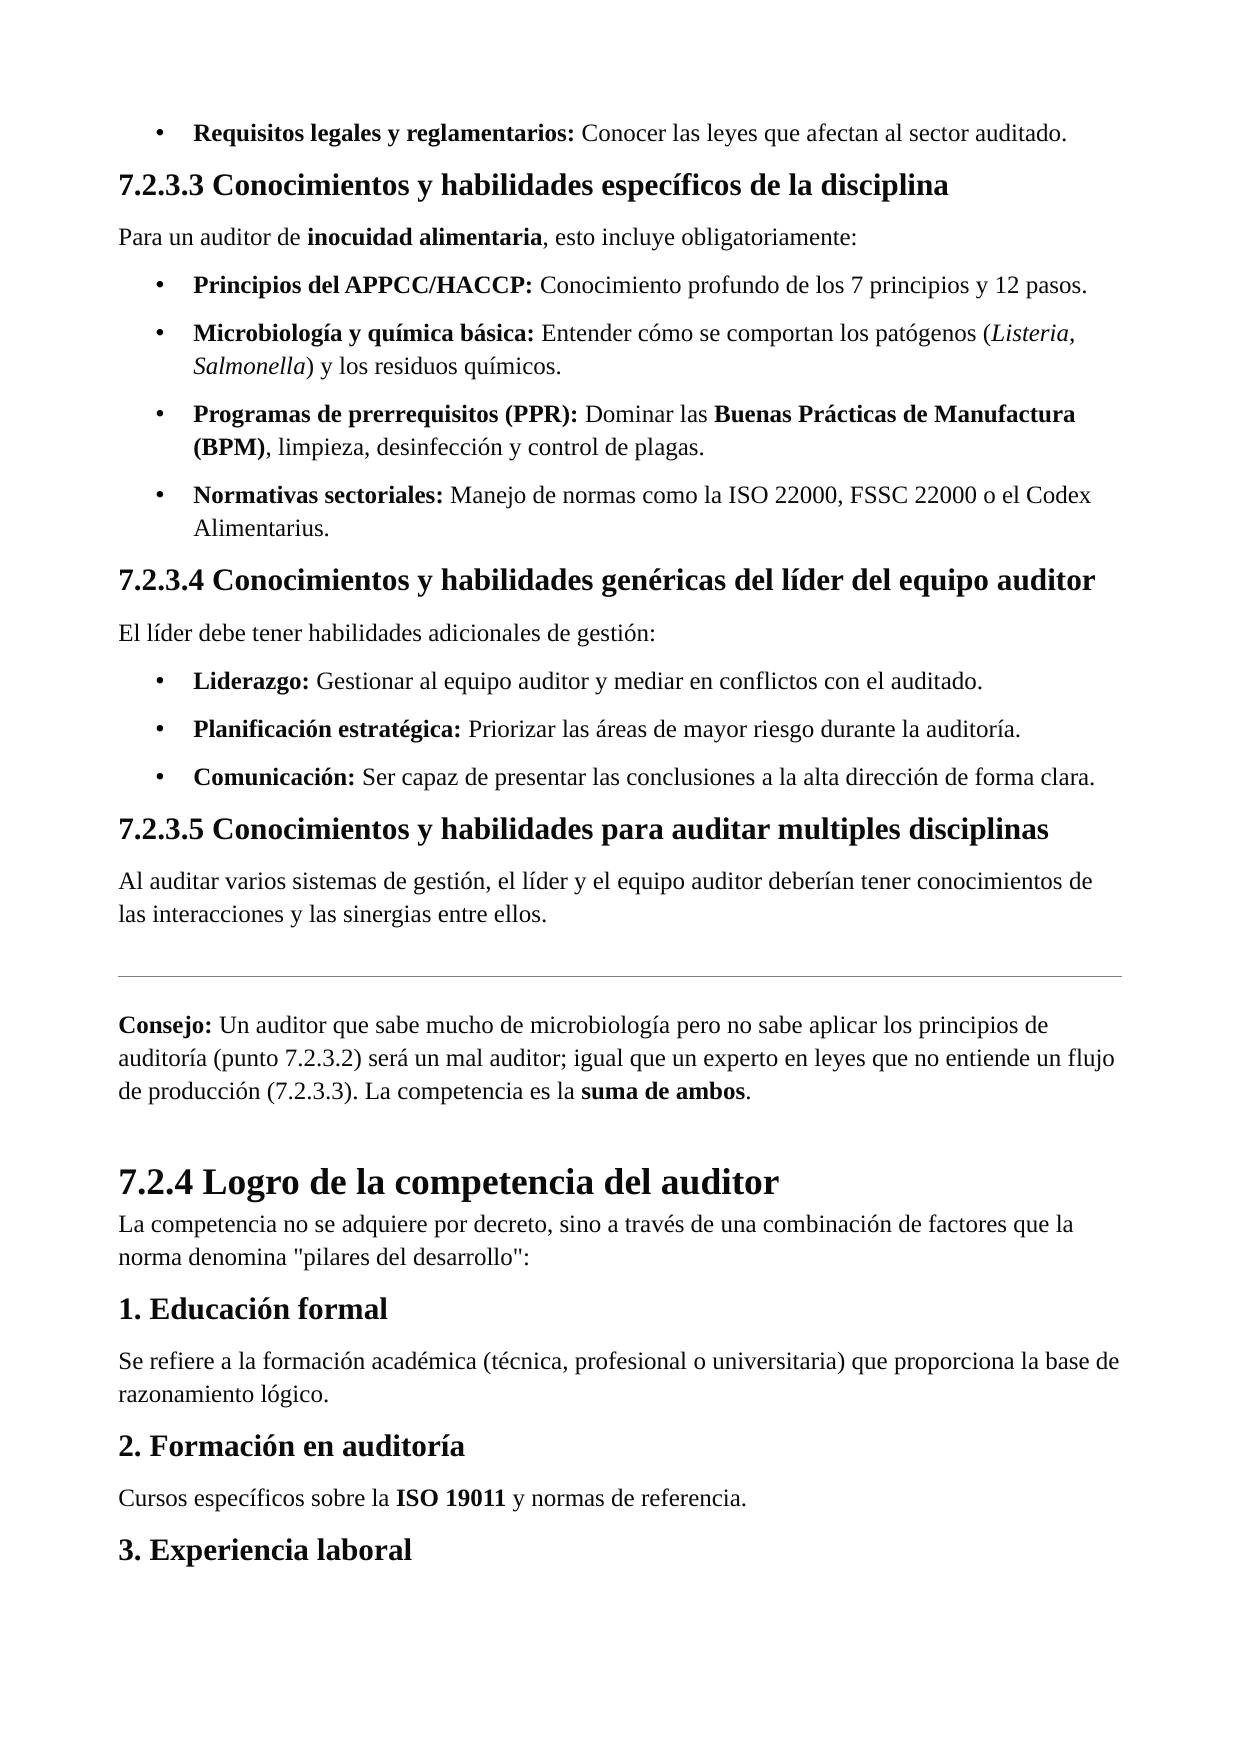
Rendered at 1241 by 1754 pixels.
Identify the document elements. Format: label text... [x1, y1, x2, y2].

text 7.2.4 Logro de la competencia del auditor [118, 1124, 1122, 1202]
list Liderazgo: Gestionar al equipo auditor y mediar en conflictos con el auditado. [156, 666, 1122, 694]
text 2. Formación en auditoría [118, 1427, 1122, 1463]
text Consejo: Un auditor que sabe mucho de microbiología pero no sabe aplicar los principios de auditoría (punto 7.2.3.2) será un mal auditor; igual que un experto en leyes que no entiende un flujo de producción (7.2.3.3). La competencia es la suma de ambos. [118, 1010, 1122, 1105]
list Comunicación: Ser capaz de presentar las conclusiones a la alta dirección de forma clara. [156, 762, 1122, 791]
text 3. Experiencia laboral [118, 1532, 1122, 1567]
text La competencia no se adquiere por decreto, sino a través de una combinación de factores que la norma denomina "pilares del desarrollo": [118, 1209, 1122, 1271]
list Requisitos legales y reglamentarios: Conocer las leyes que afectan al sector auditado. [156, 118, 1122, 147]
text 7.2.3.3 Conocimientos y habilidades específicos de la disciplina [118, 166, 1122, 202]
text El líder debe tener habilidades adicionales de gestión: [118, 618, 1122, 647]
text Cursos específicos sobre la ISO 19011 y normas de referencia. [118, 1483, 1122, 1512]
list Principios del APPCC/HACCP: Conocimiento profundo de los 7 principios y 12 pasos. [156, 270, 1122, 299]
list Microbiología y química básica: Entender cómo se comportan los patógenos (Listeria, Salmonella) y los residuos químicos. [156, 318, 1122, 380]
text Para un auditor de inocuidad alimentaria, esto incluye obligatoriamente: [118, 222, 1122, 251]
list Planificación estratégica: Priorizar las áreas de mayor riesgo durante la auditoría. [156, 714, 1122, 743]
list Programas de prerrequisitos (PPR): Dominar las Buenas Prácticas de Manufactura (BPM), limpieza, desinfección y control de plagas. [156, 399, 1122, 461]
text 1. Educación formal [118, 1290, 1122, 1326]
text 7.2.3.5 Conocimientos y habilidades para auditar multiples disciplinas [118, 810, 1122, 846]
list Normativas sectoriales: Manejo de normas como la ISO 22000, FSSC 22000 o el Codex Alimentarius. [156, 481, 1122, 542]
text 7.2.3.4 Conocimientos y habilidades genéricas del líder del equipo auditor [118, 562, 1122, 597]
text Se refiere a la formación académica (técnica, profesional o universitaria) que proporciona la base de razonamiento lógico. [118, 1346, 1122, 1408]
text Al auditar varios sistemas de gestión, el líder y el equipo auditor deberían tener conocimientos de las interacciones y las sinergias entre ellos. [118, 866, 1122, 928]
